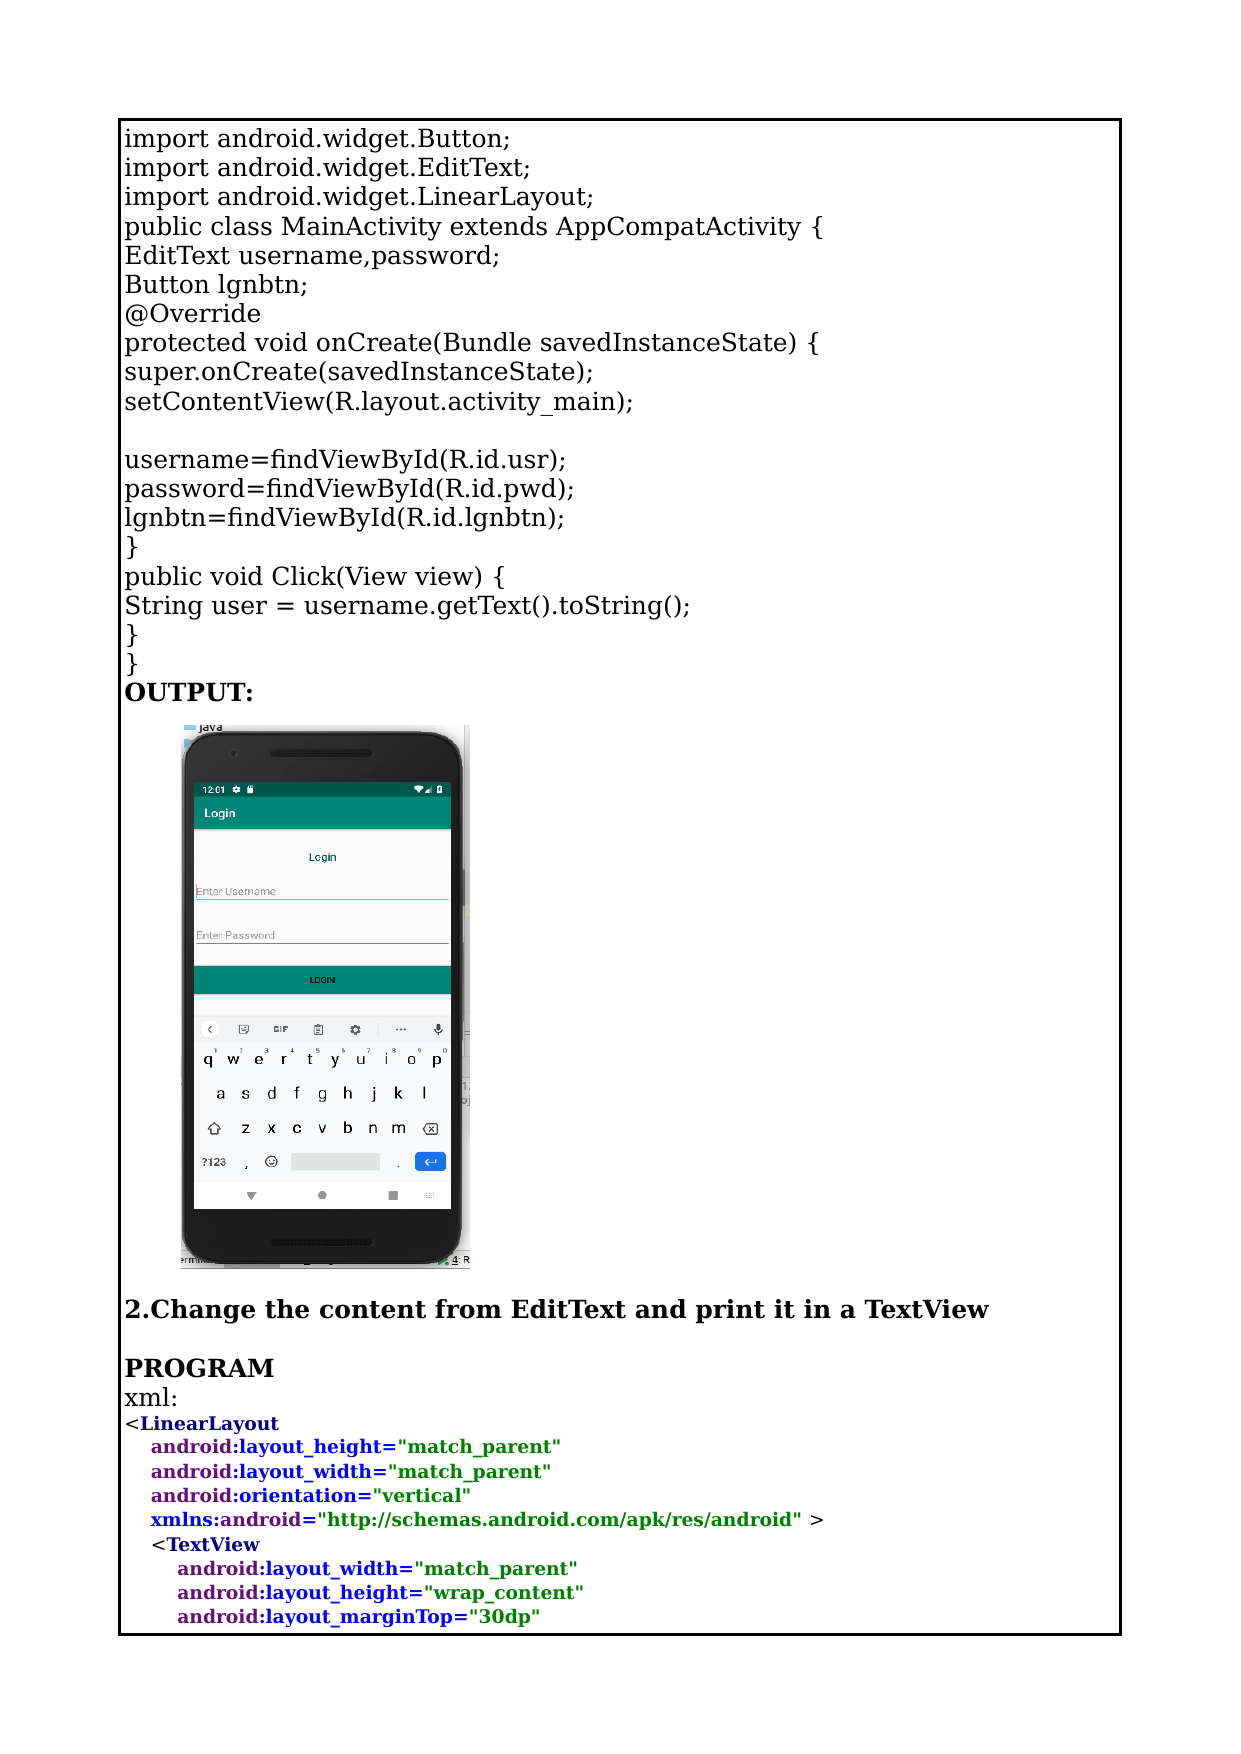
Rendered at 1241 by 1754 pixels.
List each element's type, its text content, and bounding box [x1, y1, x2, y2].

picture [180, 725, 230, 1269]
text OUTPUT: [124, 678, 1116, 708]
text import android.widget.EditText; [124, 153, 1116, 182]
text String user = username.getText().toString(); [124, 591, 1116, 620]
text <TextView [124, 1532, 1116, 1556]
text android:layout_marginTop="30dp" [124, 1604, 1116, 1629]
text import android.widget.LinearLayout; [124, 182, 1116, 212]
text android:orientation="vertical" [124, 1483, 1116, 1507]
text protected void onCreate(Bundle savedInstanceState) { [124, 328, 1116, 357]
text android:layout_width="match_parent" [124, 1556, 1116, 1580]
text username=findViewById(R.id.usr); [124, 445, 1116, 474]
text 2.Change the content from EditText and print it in a TextView [124, 1295, 1116, 1324]
text android:layout_height="match_parent" [124, 1434, 1116, 1459]
text super.onCreate(savedInstanceState); [124, 357, 1116, 387]
text password=findViewById(R.id.pwd); [124, 474, 1116, 503]
text xml: [124, 1383, 1116, 1412]
text android:layout_height="wrap_content" [124, 1580, 1116, 1604]
text <LinearLayout [124, 1412, 1116, 1434]
text xmlns:android="http://schemas.android.com/apk/res/android" > [124, 1507, 1116, 1532]
text } [124, 649, 1116, 678]
text Button lgnbtn; [124, 270, 1116, 299]
text android:layout_width="match_parent" [124, 1459, 1116, 1483]
text PROGRAM [124, 1354, 1116, 1383]
text setContentView(R.layout.activity_main); [124, 387, 1116, 416]
text public void Click(View view) { [124, 562, 1116, 591]
text lgnbtn=findViewById(R.id.lgnbtn); [124, 503, 1116, 532]
text import android.widget.Button; [124, 124, 1116, 153]
text } [124, 532, 1116, 562]
text public class MainActivity extends AppCompatActivity { [124, 212, 1116, 241]
text } [124, 620, 1116, 649]
text EditText username,password; [124, 241, 1116, 270]
text @Override [124, 299, 1116, 328]
